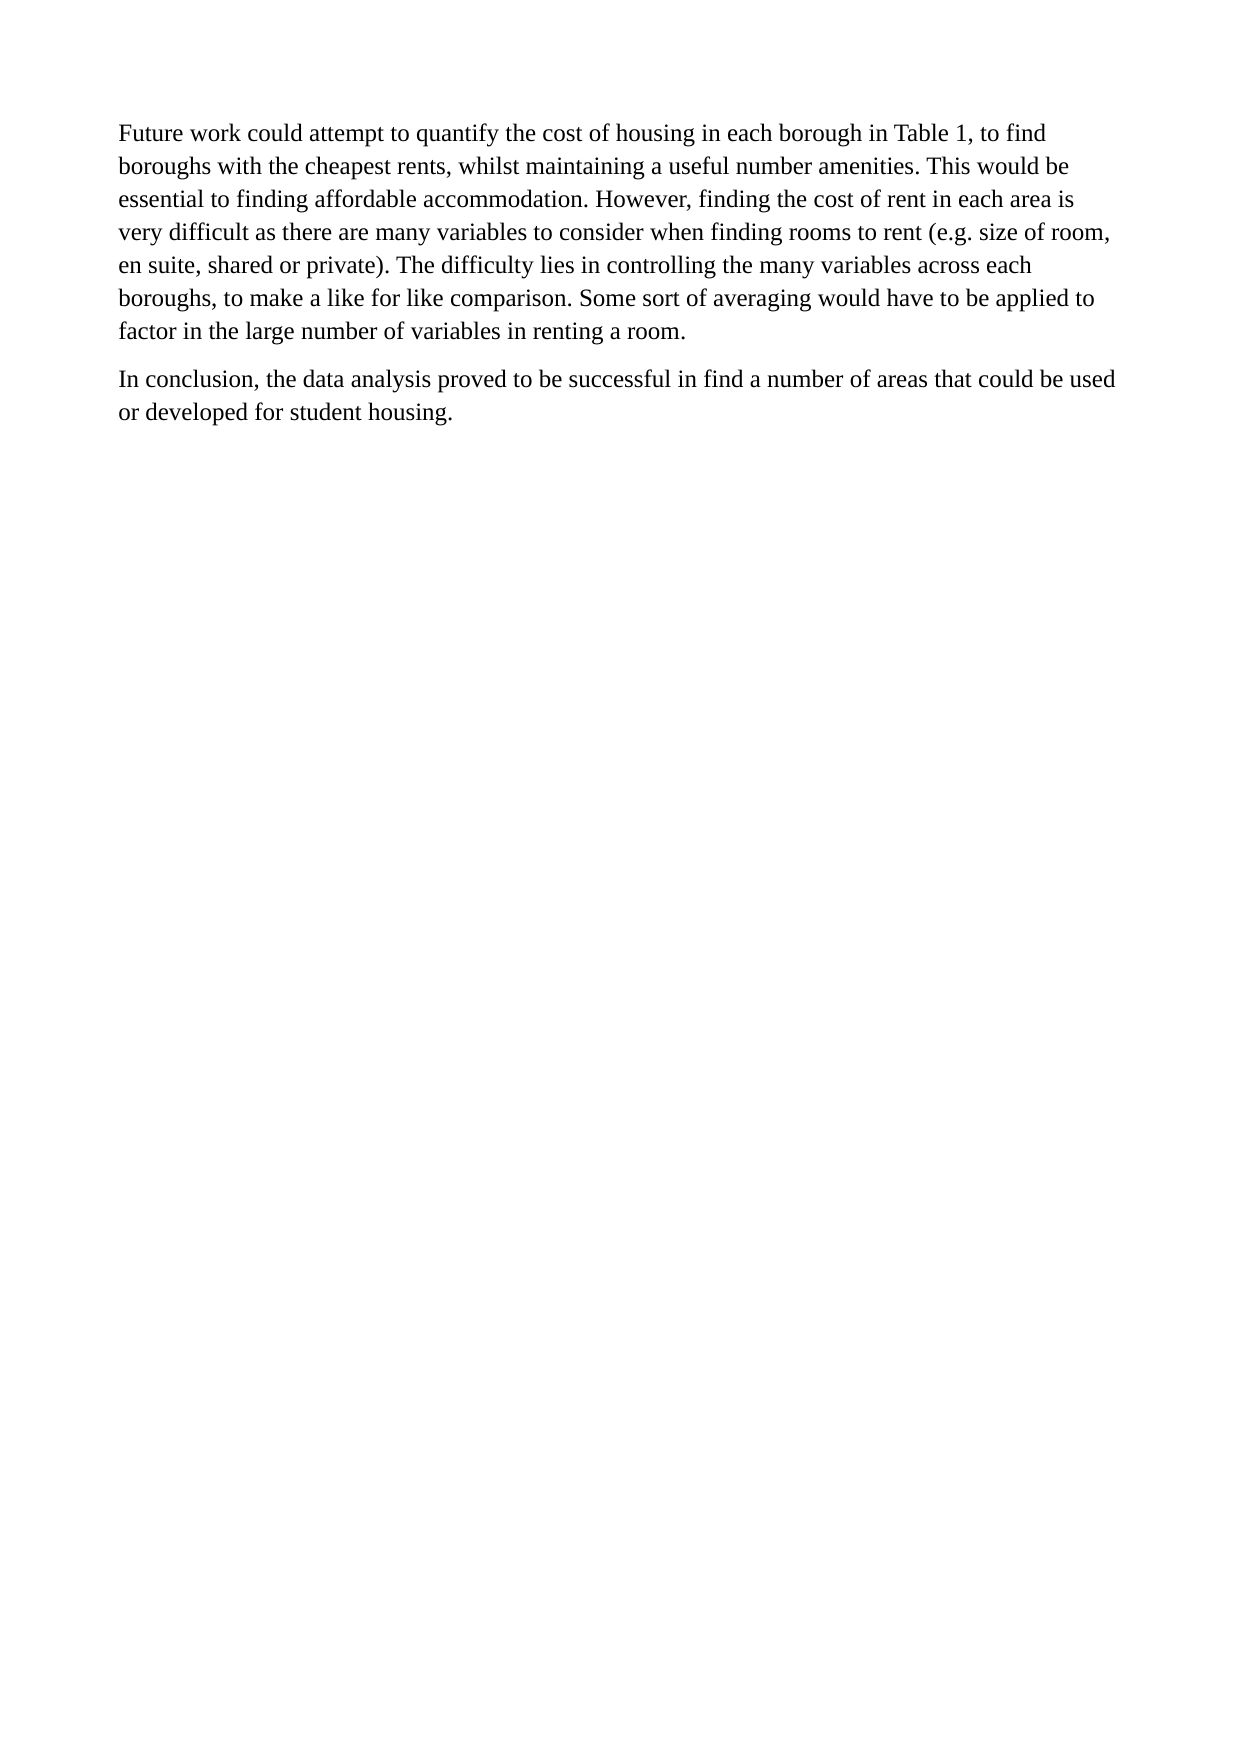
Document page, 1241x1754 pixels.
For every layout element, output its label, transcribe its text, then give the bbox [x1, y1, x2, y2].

text In conclusion, the data analysis proved to be successful in find a number of areas that could be used or developed for student housing. [118, 364, 1122, 426]
text Future work could attempt to quantify the cost of housing in each borough in Table 1, to find boroughs with the cheapest rents, whilst maintaining a useful number amenities. This would be essential to finding affordable accommodation. However, finding the cost of rent in each area is very difficult as there are many variables to consider when finding rooms to rent (e.g. size of room, en suite, shared or private). The difficulty lies in controlling the many variables across each boroughs, to make a like for like comparison. Some sort of averaging would have to be applied to factor in the large number of variables in renting a room. [118, 118, 1122, 345]
